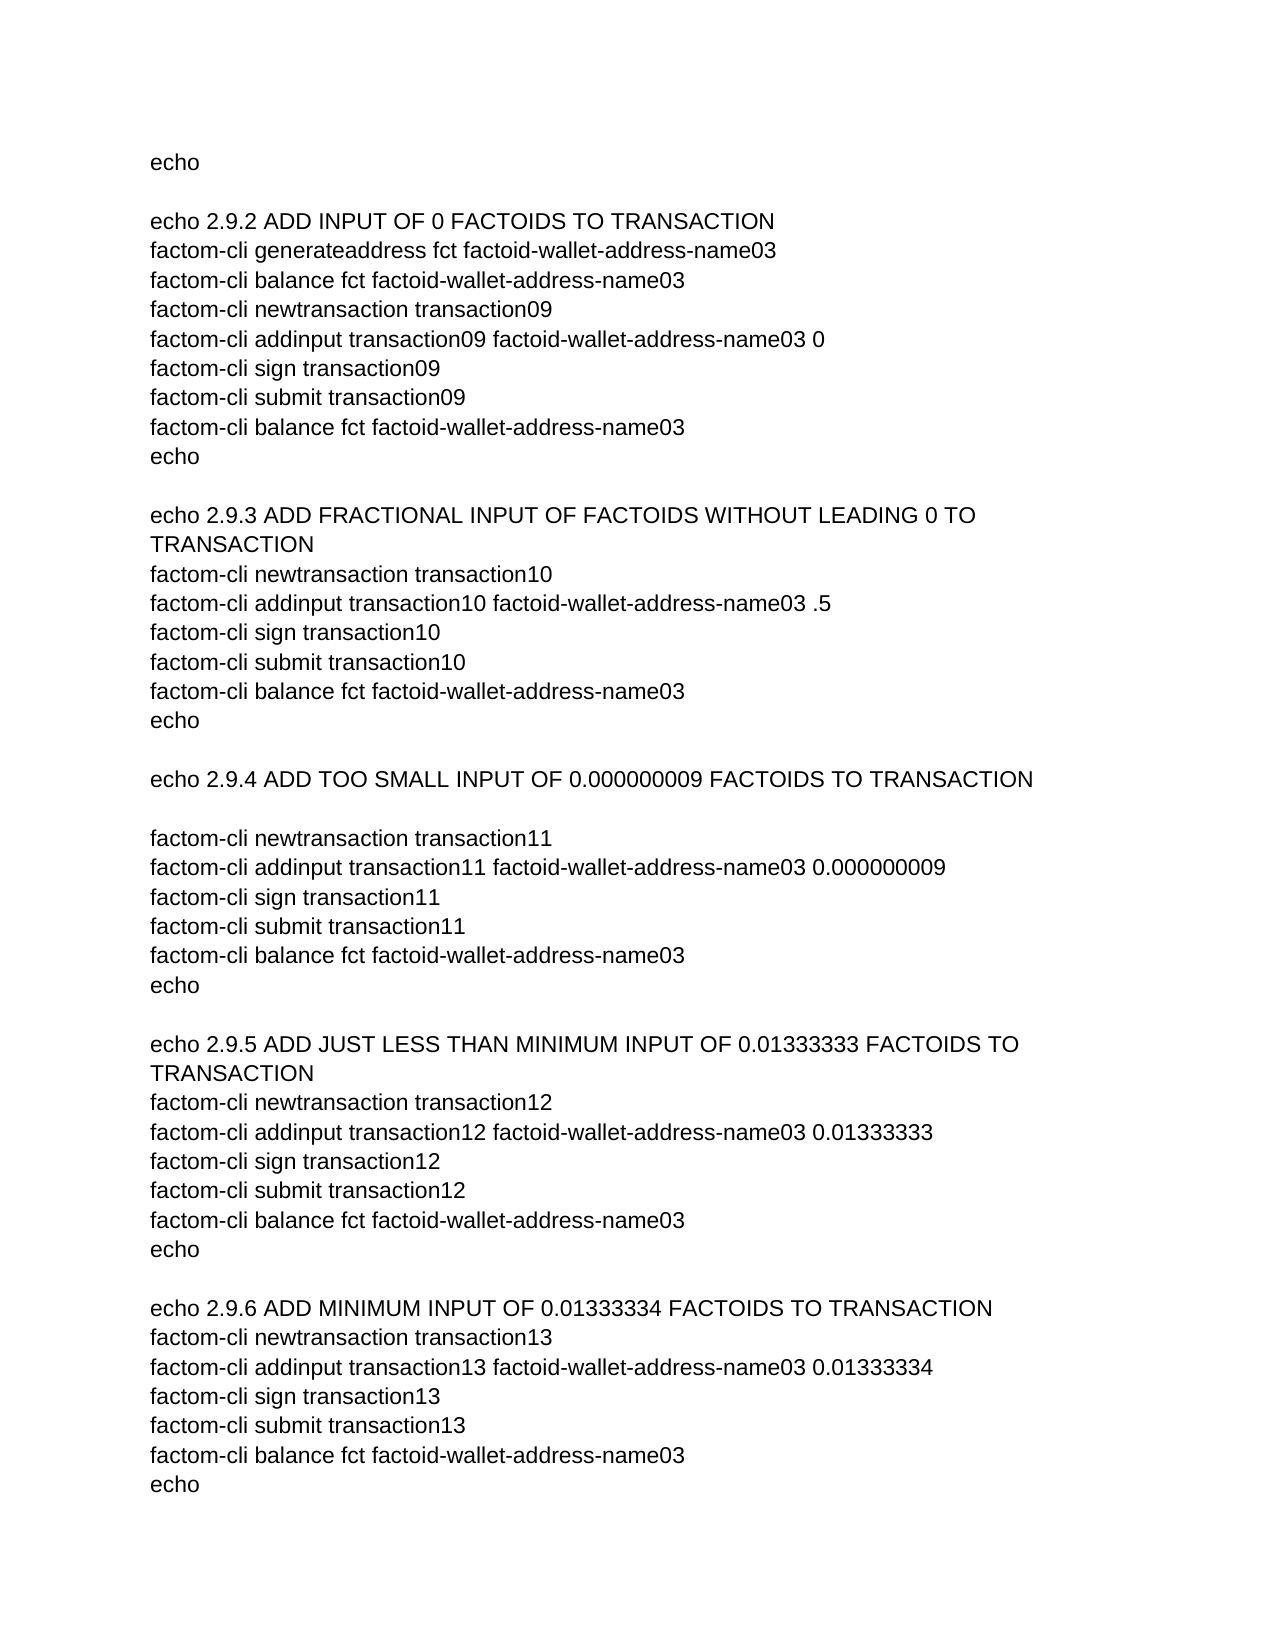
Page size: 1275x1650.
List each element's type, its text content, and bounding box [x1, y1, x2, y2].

text factom-cli sign transaction12 [150, 1149, 1125, 1174]
text factom-cli balance fct factoid-wallet-address-name03 [150, 414, 1125, 440]
text echo [150, 1237, 1125, 1262]
text factom-cli submit transaction09 [150, 385, 1125, 411]
text factom-cli sign transaction09 [150, 356, 1125, 381]
text factom-cli addinput transaction10 factoid-wallet-address-name03 .5 [150, 591, 1125, 616]
text factom-cli sign transaction13 [150, 1384, 1125, 1409]
text echo 2.9.4 ADD TOO SMALL INPUT OF 0.000000009 FACTOIDS TO TRANSACTION [150, 767, 1125, 822]
text factom-cli submit transaction13 [150, 1413, 1125, 1439]
text factom-cli submit transaction10 [150, 649, 1125, 675]
text factom-cli newtransaction transaction11 [150, 826, 1125, 851]
text factom-cli submit transaction12 [150, 1178, 1125, 1204]
text factom-cli balance fct factoid-wallet-address-name03 [150, 679, 1125, 704]
text factom-cli balance fct factoid-wallet-address-name03 [150, 267, 1125, 293]
text factom-cli addinput transaction09 factoid-wallet-address-name03 0 [150, 326, 1125, 352]
text echo 2.9.3 ADD FRACTIONAL INPUT OF FACTOIDS WITHOUT LEADING 0 TO TRANSACTION [150, 502, 1125, 557]
text echo 2.9.2 ADD INPUT OF 0 FACTOIDS TO TRANSACTION [150, 209, 1125, 234]
text echo 2.9.5 ADD JUST LESS THAN MINIMUM INPUT OF 0.01333333 FACTOIDS TO TRANSACTION [150, 1031, 1125, 1086]
text factom-cli balance fct factoid-wallet-address-name03 [150, 943, 1125, 969]
text factom-cli sign transaction11 [150, 884, 1125, 910]
text echo [150, 708, 1125, 734]
text factom-cli addinput transaction11 factoid-wallet-address-name03 0.000000009 [150, 855, 1125, 881]
text factom-cli balance fct factoid-wallet-address-name03 [150, 1442, 1125, 1468]
text factom-cli newtransaction transaction10 [150, 561, 1125, 587]
text echo [150, 444, 1125, 469]
text factom-cli generateaddress fct factoid-wallet-address-name03 [150, 238, 1125, 264]
text factom-cli balance fct factoid-wallet-address-name03 [150, 1207, 1125, 1233]
text factom-cli sign transaction10 [150, 620, 1125, 646]
text factom-cli newtransaction transaction13 [150, 1325, 1125, 1351]
text echo [150, 150, 1125, 176]
text echo 2.9.6 ADD MINIMUM INPUT OF 0.01333334 FACTOIDS TO TRANSACTION [150, 1296, 1125, 1321]
text factom-cli newtransaction transaction12 [150, 1090, 1125, 1116]
text factom-cli addinput transaction12 factoid-wallet-address-name03 0.01333333 [150, 1119, 1125, 1145]
text factom-cli addinput transaction13 factoid-wallet-address-name03 0.01333334 [150, 1354, 1125, 1380]
text echo [150, 1472, 1125, 1497]
text factom-cli newtransaction transaction09 [150, 297, 1125, 322]
text echo [150, 972, 1125, 998]
text factom-cli submit transaction11 [150, 914, 1125, 939]
